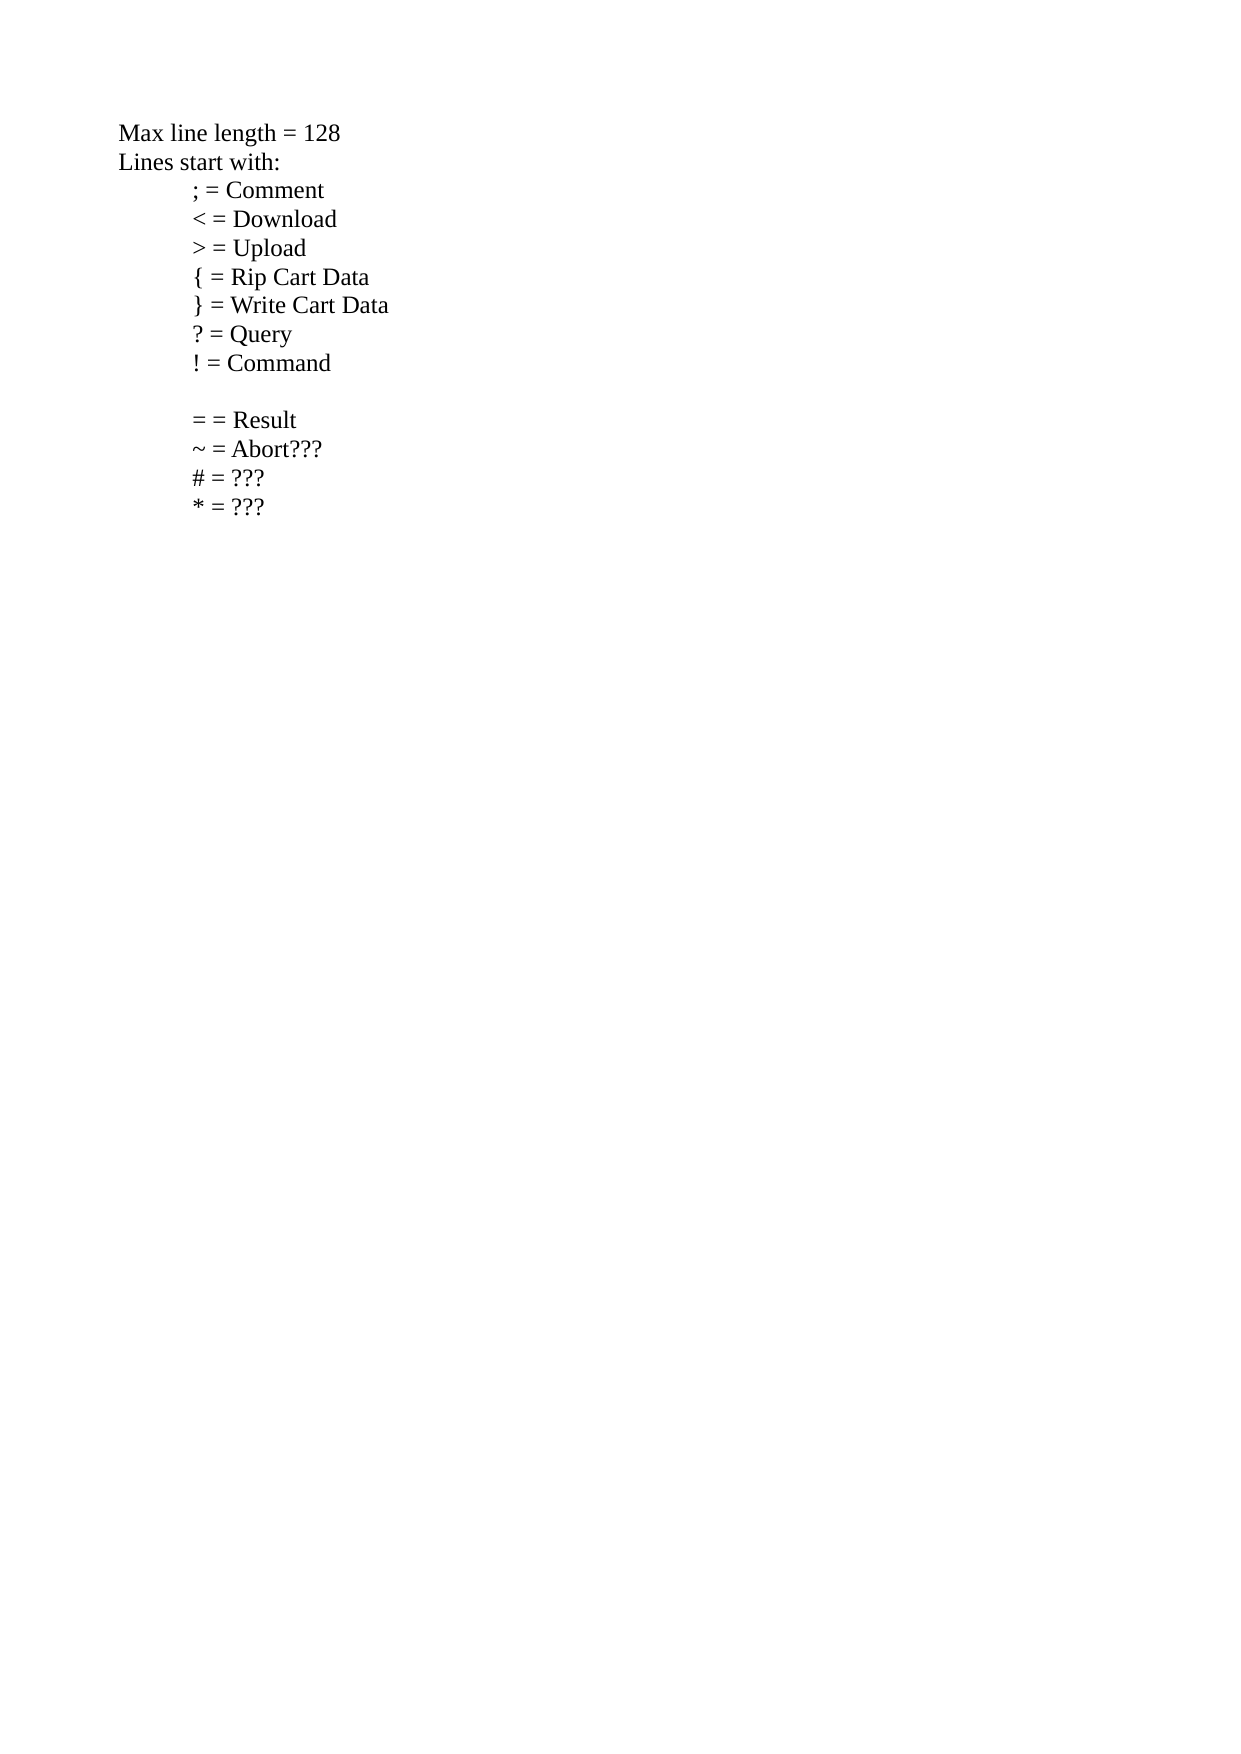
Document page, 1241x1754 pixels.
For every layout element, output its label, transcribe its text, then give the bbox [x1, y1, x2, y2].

text Max line length = 128 [118, 118, 1122, 147]
text * = ??? [118, 492, 1122, 521]
text = = Result [118, 406, 1122, 434]
text ; = Comment [118, 176, 1122, 204]
text ! = Command [118, 348, 1122, 377]
text } = Write Cart Data [118, 291, 1122, 319]
text < = Download [118, 204, 1122, 233]
text > = Upload [118, 233, 1122, 262]
text { = Rip Cart Data [118, 262, 1122, 291]
text ~ = Abort??? [118, 434, 1122, 463]
text Lines start with: [118, 147, 1122, 176]
text # = ??? [118, 463, 1122, 492]
text ? = Query [118, 319, 1122, 348]
